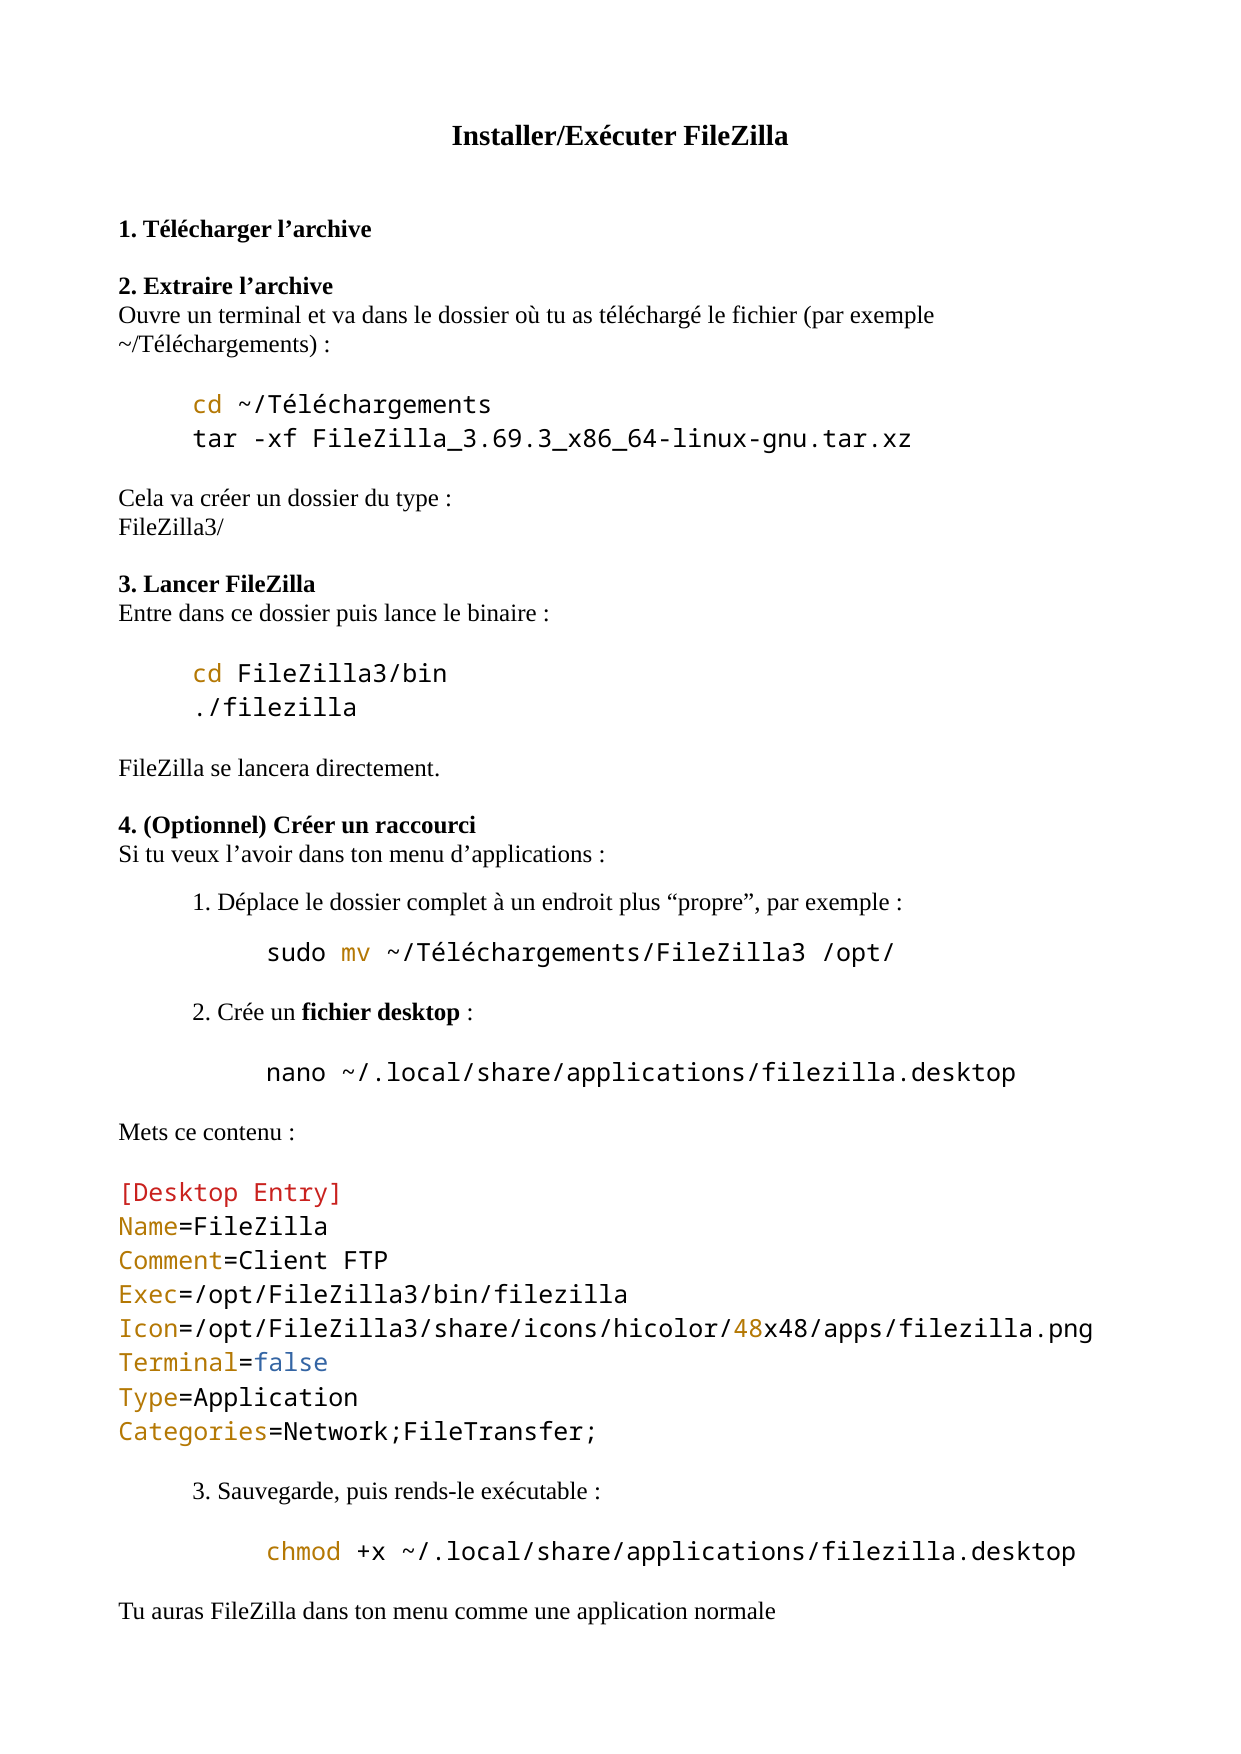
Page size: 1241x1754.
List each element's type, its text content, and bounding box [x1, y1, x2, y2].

text Ouvre un terminal et va dans le dossier où tu as téléchargé le fichier (par exemple ~/Téléchargements) : [118, 300, 1122, 358]
text 1. Déplace le dossier complet à un endroit plus “propre”, par exemple : [118, 887, 1122, 915]
text cd ~/Téléchargements [118, 386, 1122, 421]
text 2. Extraire l’archive [118, 271, 1122, 300]
text ./filezilla [118, 690, 1122, 724]
text FileZilla se lancera directement. [118, 753, 1122, 781]
text sudo mv ~/Téléchargements/FileZilla3 /opt/ [118, 934, 1122, 968]
text chmod +x ~/.local/share/applications/filezilla.desktop [118, 1533, 1122, 1568]
text nano ~/.local/share/applications/filezilla.desktop [118, 1054, 1122, 1088]
text Terminal=false [118, 1345, 1122, 1379]
text Comment=Client FTP [118, 1243, 1122, 1277]
text Installer/Exécuter FileZilla [118, 118, 1122, 152]
text Tu auras FileZilla dans ton menu comme une application normale [118, 1596, 1122, 1625]
text Cela va créer un dossier du type : [118, 483, 1122, 512]
text Mets ce contenu : [118, 1117, 1122, 1146]
text Type=Application [118, 1379, 1122, 1413]
text 3. Lancer FileZilla [118, 569, 1122, 598]
text Name=FileZilla [118, 1209, 1122, 1243]
text [Desktop Entry] [118, 1175, 1122, 1209]
text 3. Sauvegarde, puis rends-le exécutable : [118, 1476, 1122, 1505]
text Entre dans ce dossier puis lance le binaire : [118, 598, 1122, 627]
text Si tu veux l’avoir dans ton menu d’applications : [118, 839, 1122, 868]
text cd FileZilla3/bin [118, 656, 1122, 690]
text Exec=/opt/FileZilla3/bin/filezilla [118, 1277, 1122, 1311]
text tar -xf FileZilla_3.69.3_x86_64-linux-gnu.tar.xz [118, 421, 1122, 454]
text Icon=/opt/FileZilla3/share/icons/hicolor/48x48/apps/filezilla.png [118, 1311, 1122, 1345]
text 1. Télécharger l’archive [118, 214, 1122, 243]
text 2. Crée un fichier desktop : [118, 997, 1122, 1026]
text Categories=Network;FileTransfer; [118, 1413, 1122, 1447]
text FileZilla3/ [118, 512, 1122, 541]
text 4. (Optionnel) Créer un raccourci [118, 810, 1122, 839]
